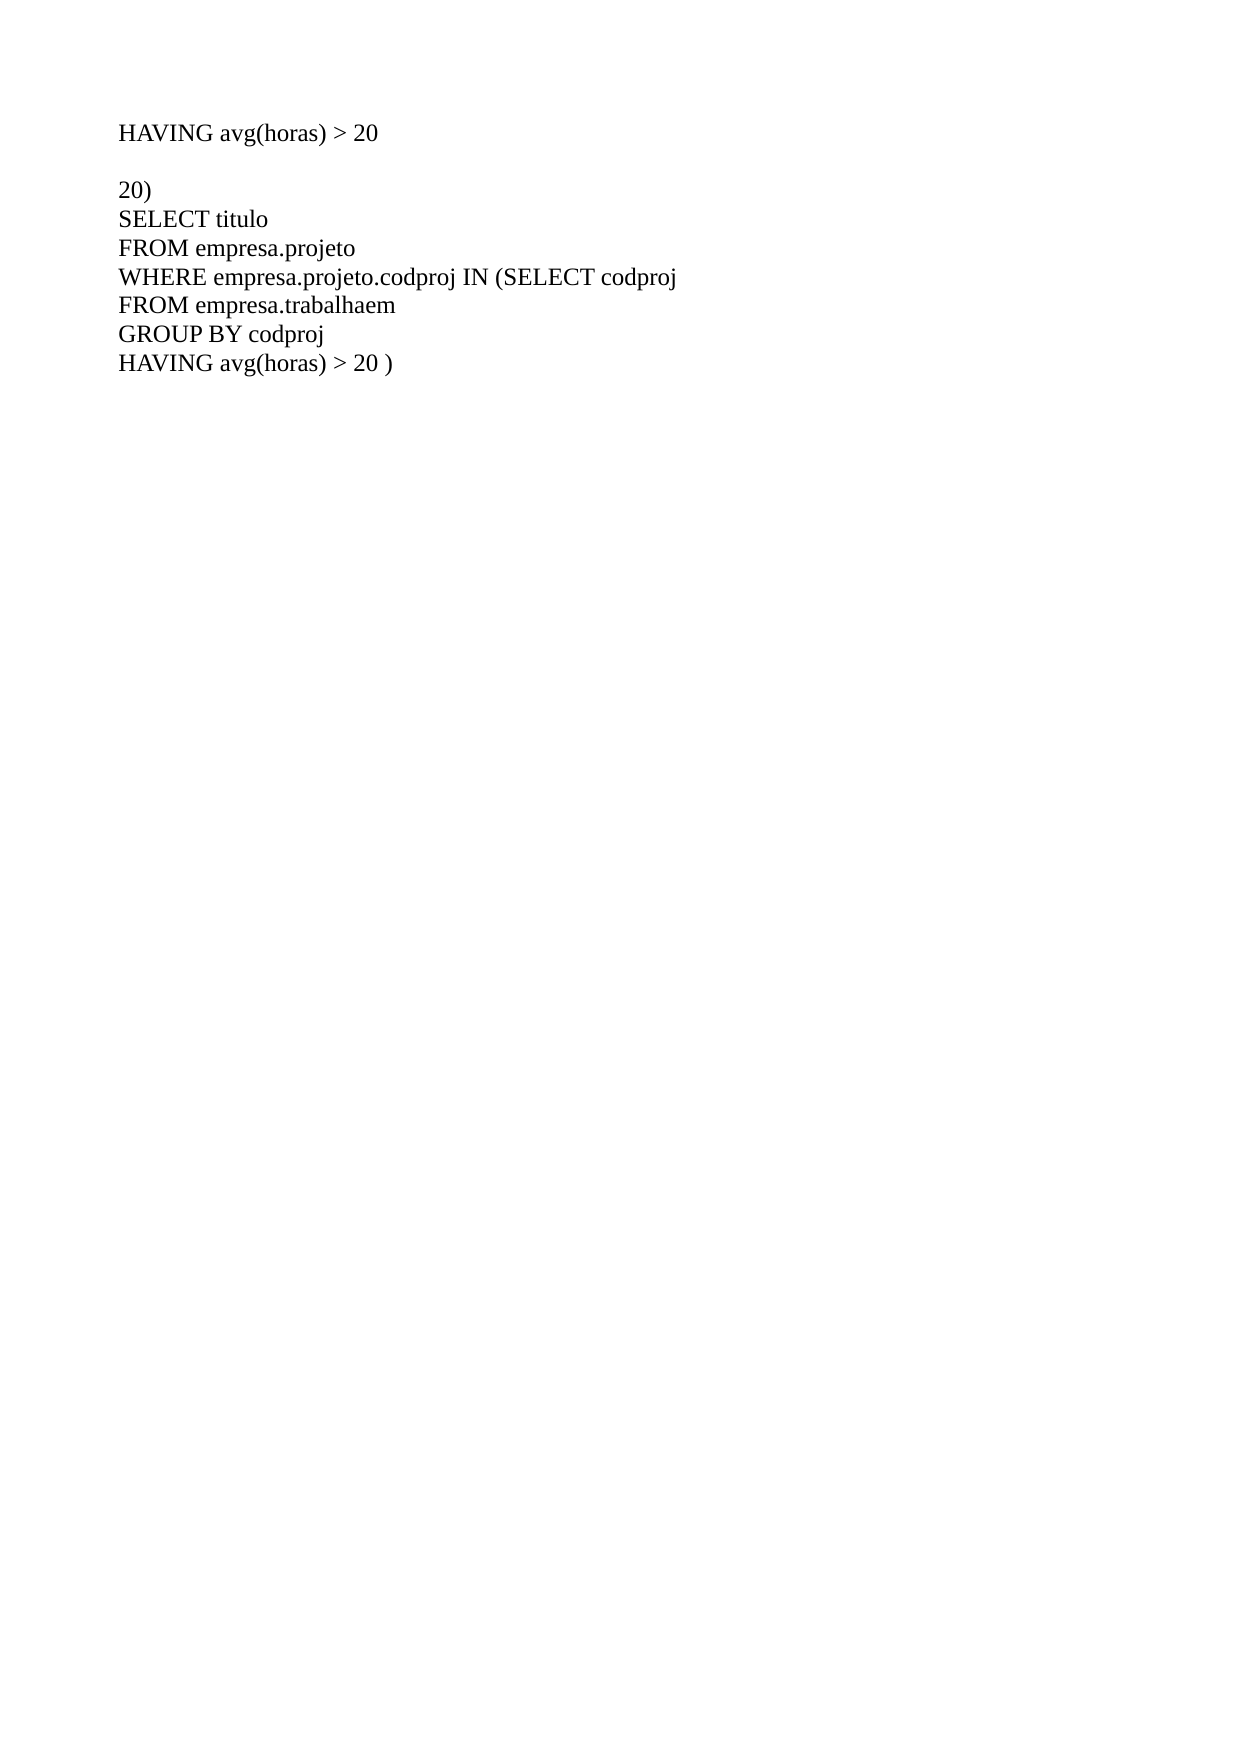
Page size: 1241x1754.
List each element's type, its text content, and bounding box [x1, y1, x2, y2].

text GROUP BY codproj [118, 319, 1122, 348]
text WHERE empresa.projeto.codproj IN (SELECT codproj [118, 262, 1122, 291]
text SELECT titulo [118, 204, 1122, 233]
text FROM empresa.trabalhaem [118, 291, 1122, 319]
text HAVING avg(horas) > 20 ) [118, 348, 1122, 377]
text HAVING avg(horas) > 20 [118, 118, 1122, 147]
text FROM empresa.projeto [118, 233, 1122, 262]
text 20) [118, 176, 1122, 204]
